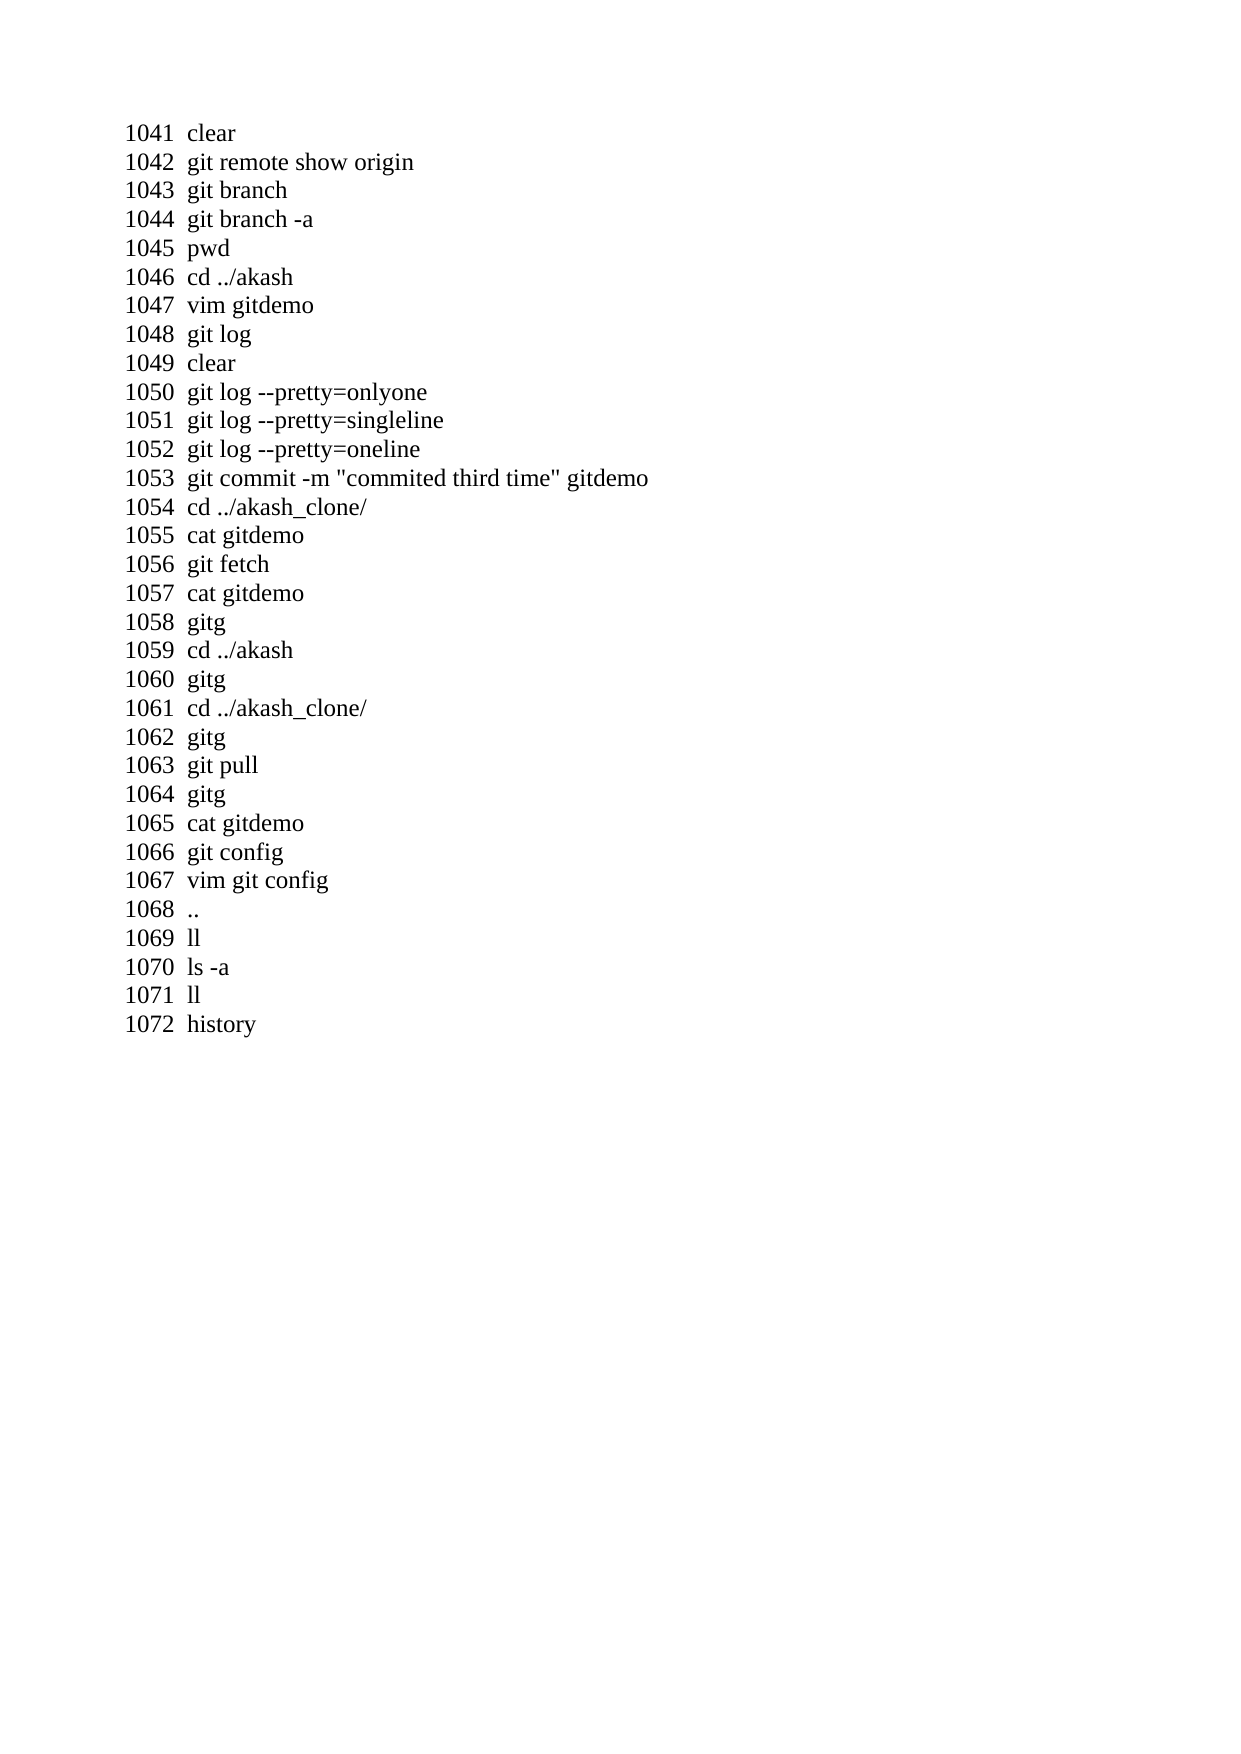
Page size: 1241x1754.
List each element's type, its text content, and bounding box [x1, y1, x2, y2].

text 1071 ll [118, 981, 1122, 1009]
text 1069 ll [118, 923, 1122, 952]
text 1061 cd ../akash_clone/ [118, 693, 1122, 722]
text 1042 git remote show origin [118, 147, 1122, 176]
text 1043 git branch [118, 176, 1122, 204]
text 1044 git branch -a [118, 204, 1122, 233]
text 1041 clear [118, 118, 1122, 147]
text 1052 git log --pretty=oneline [118, 434, 1122, 463]
text 1053 git commit -m "commited third time" gitdemo [118, 463, 1122, 492]
text 1056 git fetch [118, 549, 1122, 578]
text 1060 gitg [118, 664, 1122, 693]
text 1065 cat gitdemo [118, 808, 1122, 837]
text 1059 cd ../akash [118, 636, 1122, 664]
text 1055 cat gitdemo [118, 521, 1122, 549]
text 1046 cd ../akash [118, 262, 1122, 291]
text 1063 git pull [118, 751, 1122, 779]
text 1058 gitg [118, 607, 1122, 636]
text 1072 history [118, 1009, 1122, 1038]
text 1062 gitg [118, 722, 1122, 751]
text 1049 clear [118, 348, 1122, 377]
text 1068 .. [118, 894, 1122, 923]
text 1066 git config [118, 837, 1122, 866]
text 1050 git log --pretty=onlyone [118, 377, 1122, 406]
text 1054 cd ../akash_clone/ [118, 492, 1122, 521]
text 1067 vim git config [118, 866, 1122, 894]
text 1070 ls -a [118, 952, 1122, 981]
text 1045 pwd [118, 233, 1122, 262]
text 1048 git log [118, 319, 1122, 348]
text 1057 cat gitdemo [118, 578, 1122, 607]
text 1064 gitg [118, 779, 1122, 808]
text 1051 git log --pretty=singleline [118, 406, 1122, 434]
text 1047 vim gitdemo [118, 291, 1122, 319]
